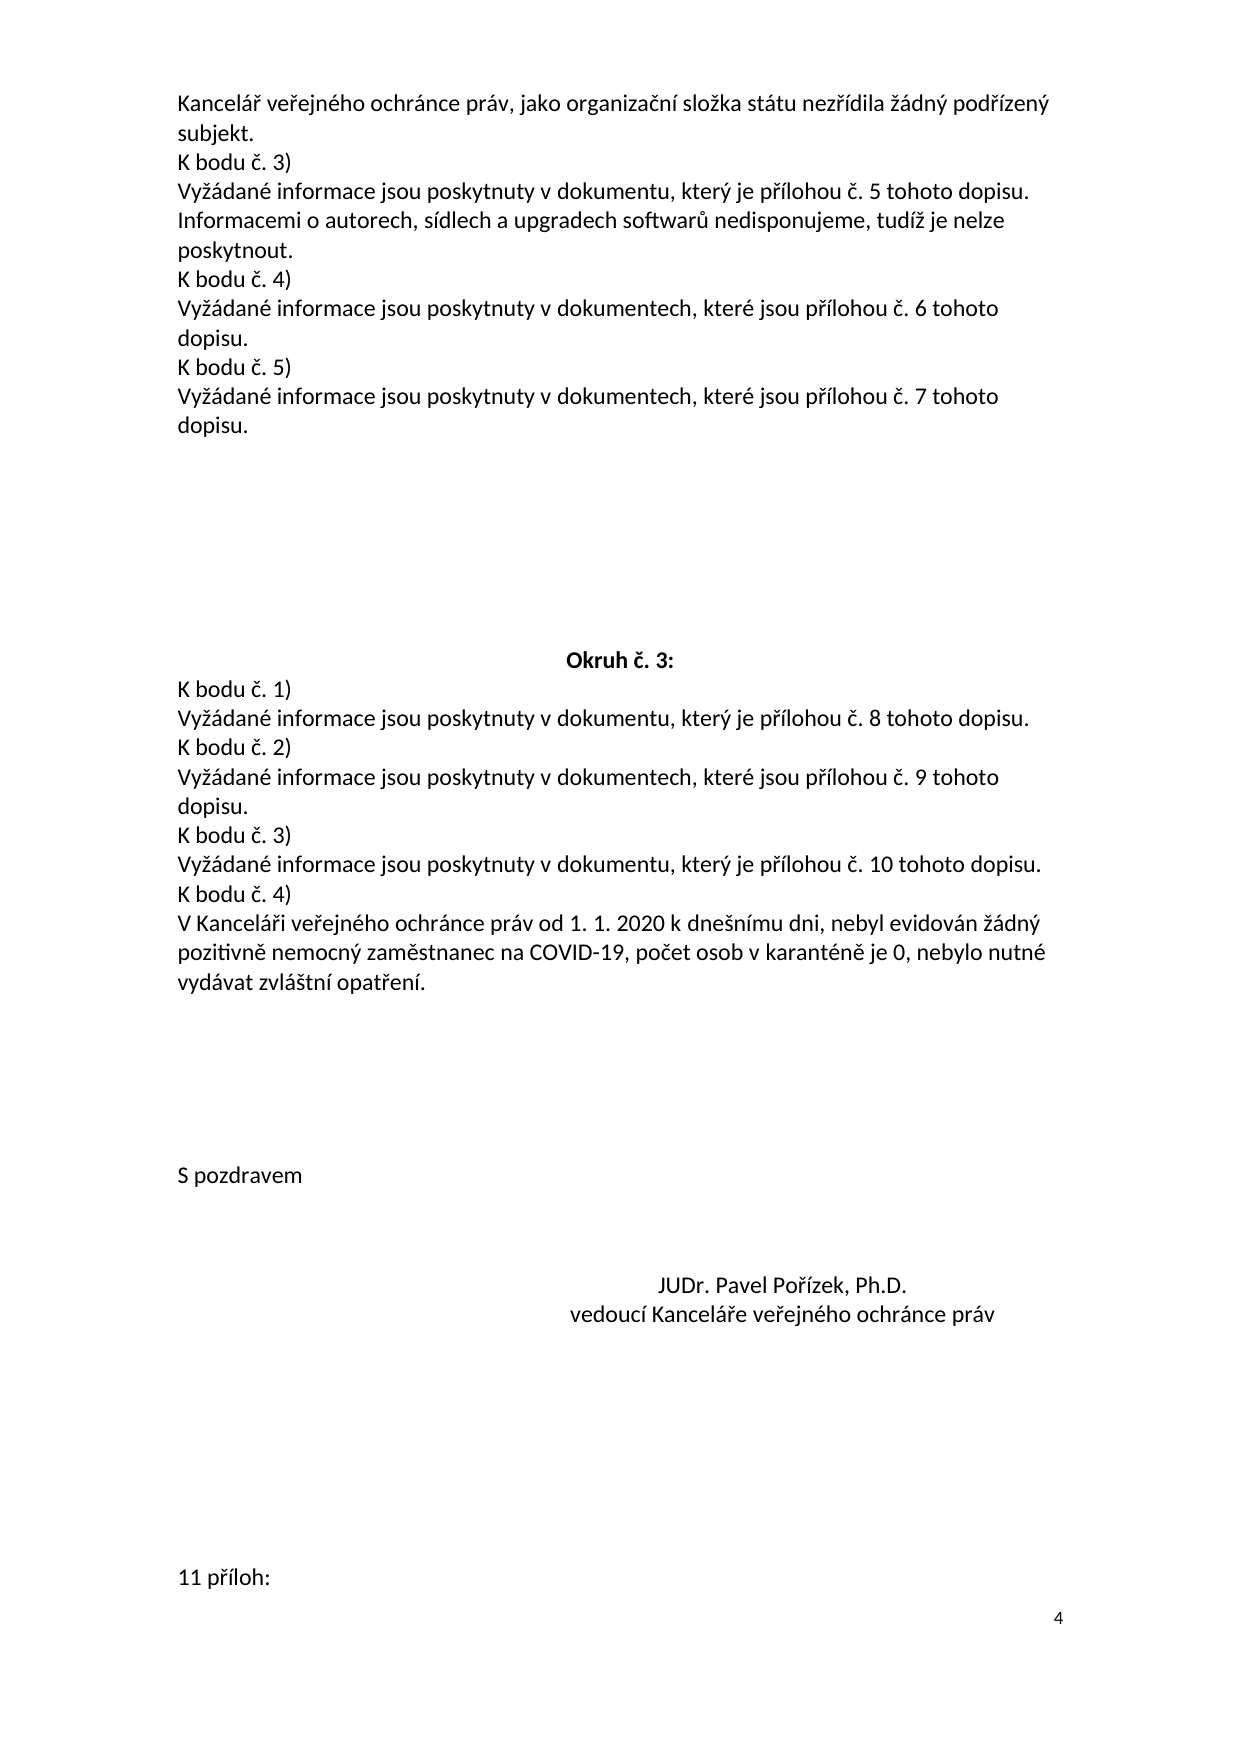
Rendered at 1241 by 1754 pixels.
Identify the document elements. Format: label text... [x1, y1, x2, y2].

text 11 příloh: [177, 1562, 1063, 1592]
text Okruh č. 3: [177, 645, 1063, 674]
text V Kanceláři veřejného ochránce práv od 1. 1. 2020 k dnešnímu dni, nebyl evidován žádný pozitivně nemocný zaměstnanec na COVID-19, počet osob v karanténě je 0, nebylo nutné vydávat zvláštní opatření. [177, 908, 1063, 996]
text K bodu č. 4) [177, 264, 1063, 293]
text K bodu č. 3) [177, 147, 1063, 176]
text K bodu č. 3) [177, 820, 1063, 849]
text Vyžádané informace jsou poskytnuty v dokumentech, které jsou přílohou č. 6 tohoto dopisu. [177, 293, 1063, 352]
text Vyžádané informace jsou poskytnuty v dokumentu, který je přílohou č. 10 tohoto dopisu. [177, 849, 1063, 879]
text Vyžádané informace jsou poskytnuty v dokumentu, který je přílohou č. 8 tohoto dopisu. [177, 703, 1063, 732]
text Kancelář veřejného ochránce práv, jako organizační složka státu nezřídila žádný podřízený subjekt. [177, 88, 1063, 147]
text Vyžádané informace jsou poskytnuty v dokumentech, které jsou přílohou č. 7 tohoto dopisu. [177, 381, 1063, 440]
text Vyžádané informace jsou poskytnuty v dokumentu, který je přílohou č. 5 tohoto dopisu. Informacemi o autorech, sídlech a upgradech softwarů nedisponujeme, tudíž je nelze poskytnout. [177, 176, 1063, 264]
text K bodu č. 4) [177, 879, 1063, 908]
text K bodu č. 5) [177, 352, 1063, 381]
text S pozdravem [177, 1160, 1063, 1189]
text Vyžádané informace jsou poskytnuty v dokumentech, které jsou přílohou č. 9 tohoto dopisu. [177, 762, 1063, 820]
text K bodu č. 1) [177, 674, 1063, 703]
text K bodu č. 2) [177, 732, 1063, 762]
text JUDr. Pavel Pořízek, Ph.D. [502, 1270, 1063, 1299]
text vedoucí Kanceláře veřejného ochránce práv [502, 1299, 1063, 1328]
